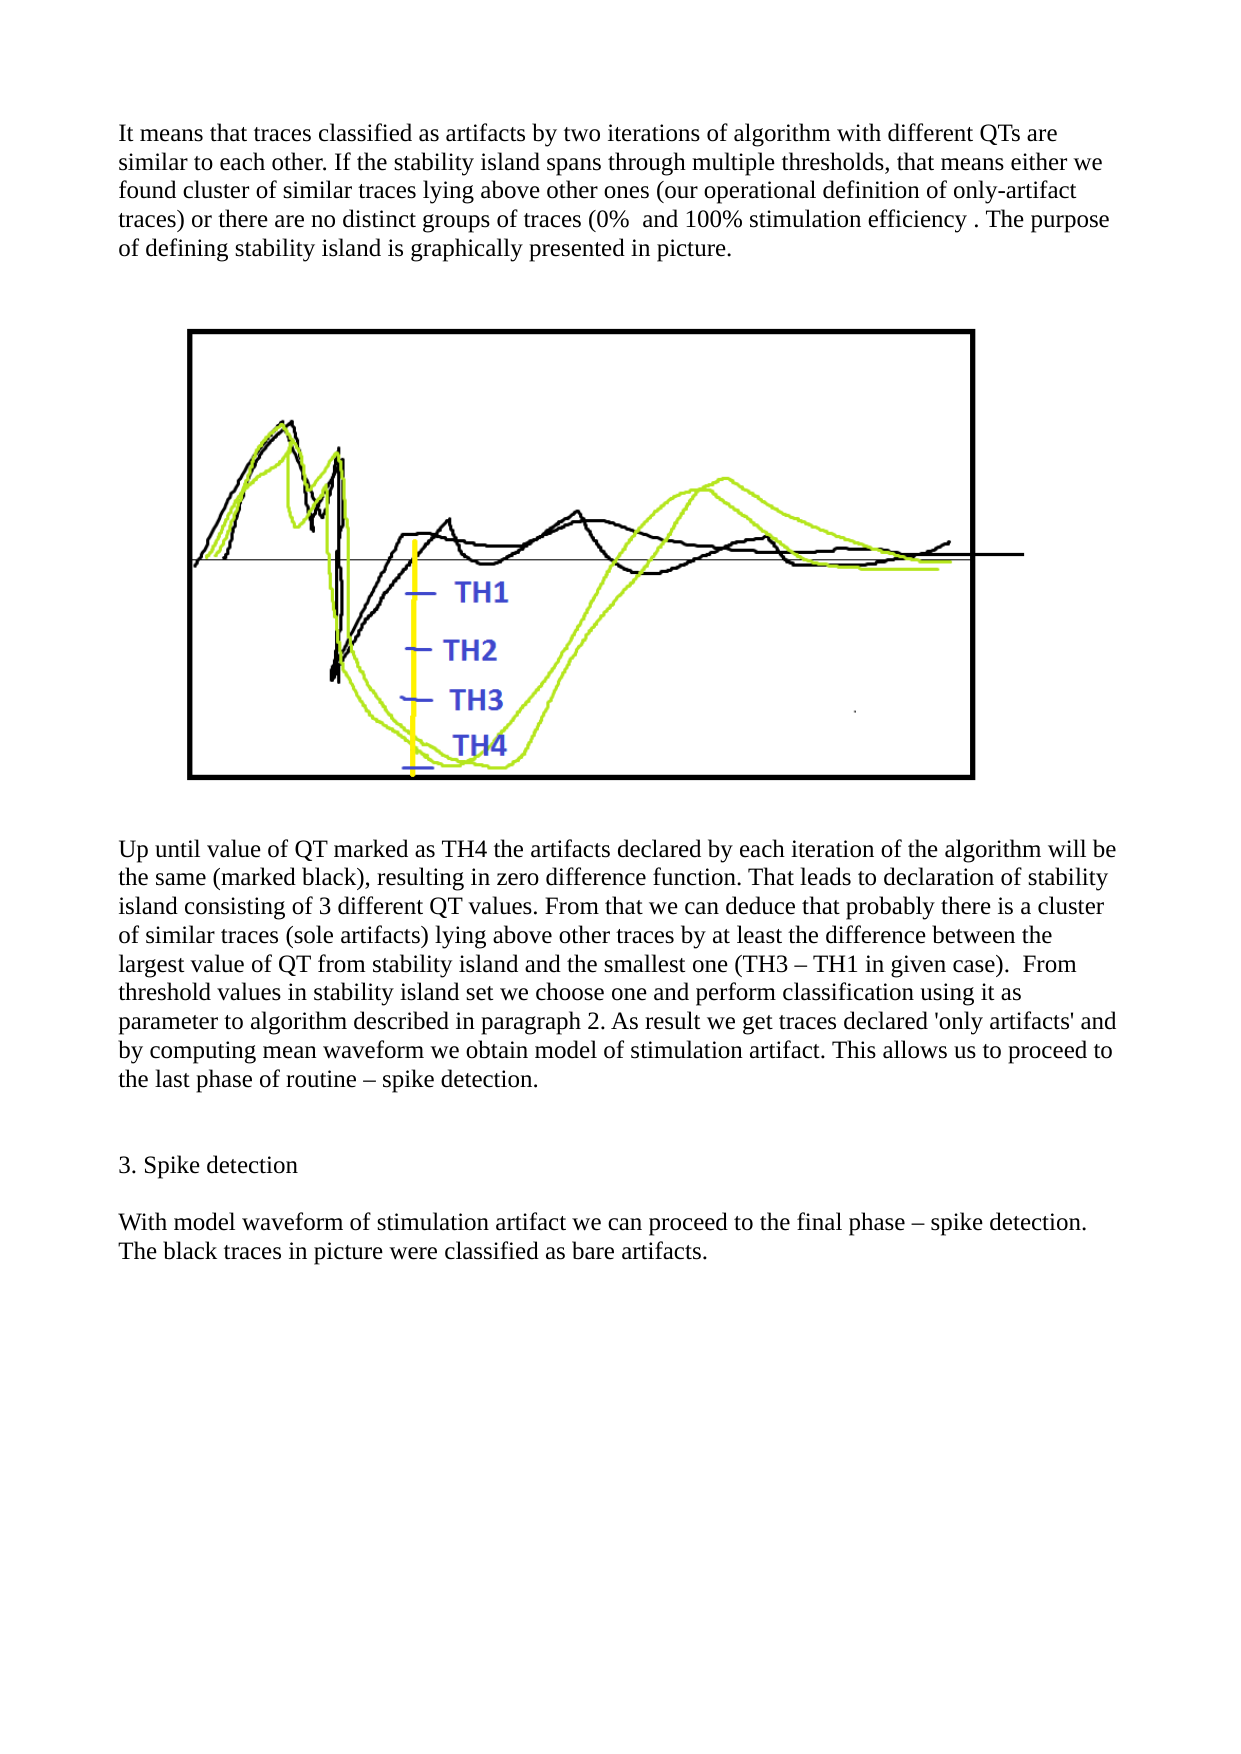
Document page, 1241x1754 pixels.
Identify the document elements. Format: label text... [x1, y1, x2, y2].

picture [147, 274, 1025, 834]
text 3. Spike detection [118, 1150, 1122, 1179]
text It means that traces classified as artifacts by two iterations of algorithm with different QTs are similar to each other. If the stability island spans through multiple thresholds, that means either we found cluster of similar traces lying above other ones (our operational definition of only-artifact traces) or there are no distinct groups of traces (0% and 100% stimulation efficiency . The purpose of defining stability island is graphically presented in picture. [118, 118, 1122, 262]
text Up until value of QT marked as TH4 the artifacts declared by each iteration of the algorithm will be the same (marked black), resulting in zero difference function. That leads to declaration of stability island consisting of 3 different QT values. From that we can deduce that probably there is a cluster of similar traces (sole artifacts) lying above other traces by at least the difference between the largest value of QT from stability island and the smallest one (TH3 – TH1 in given case). From threshold values in stability island set we choose one and perform classification using it as parameter to algorithm described in paragraph 2. As result we get traces declared 'only artifacts' and by computing mean waveform we obtain model of stimulation artifact. This allows us to proceed to the last phase of routine – spike detection. [118, 262, 1122, 1092]
text With model waveform of stimulation artifact we can proceed to the final phase – spike detection. The black traces in picture were classified as bare artifacts. [118, 1207, 1122, 1265]
